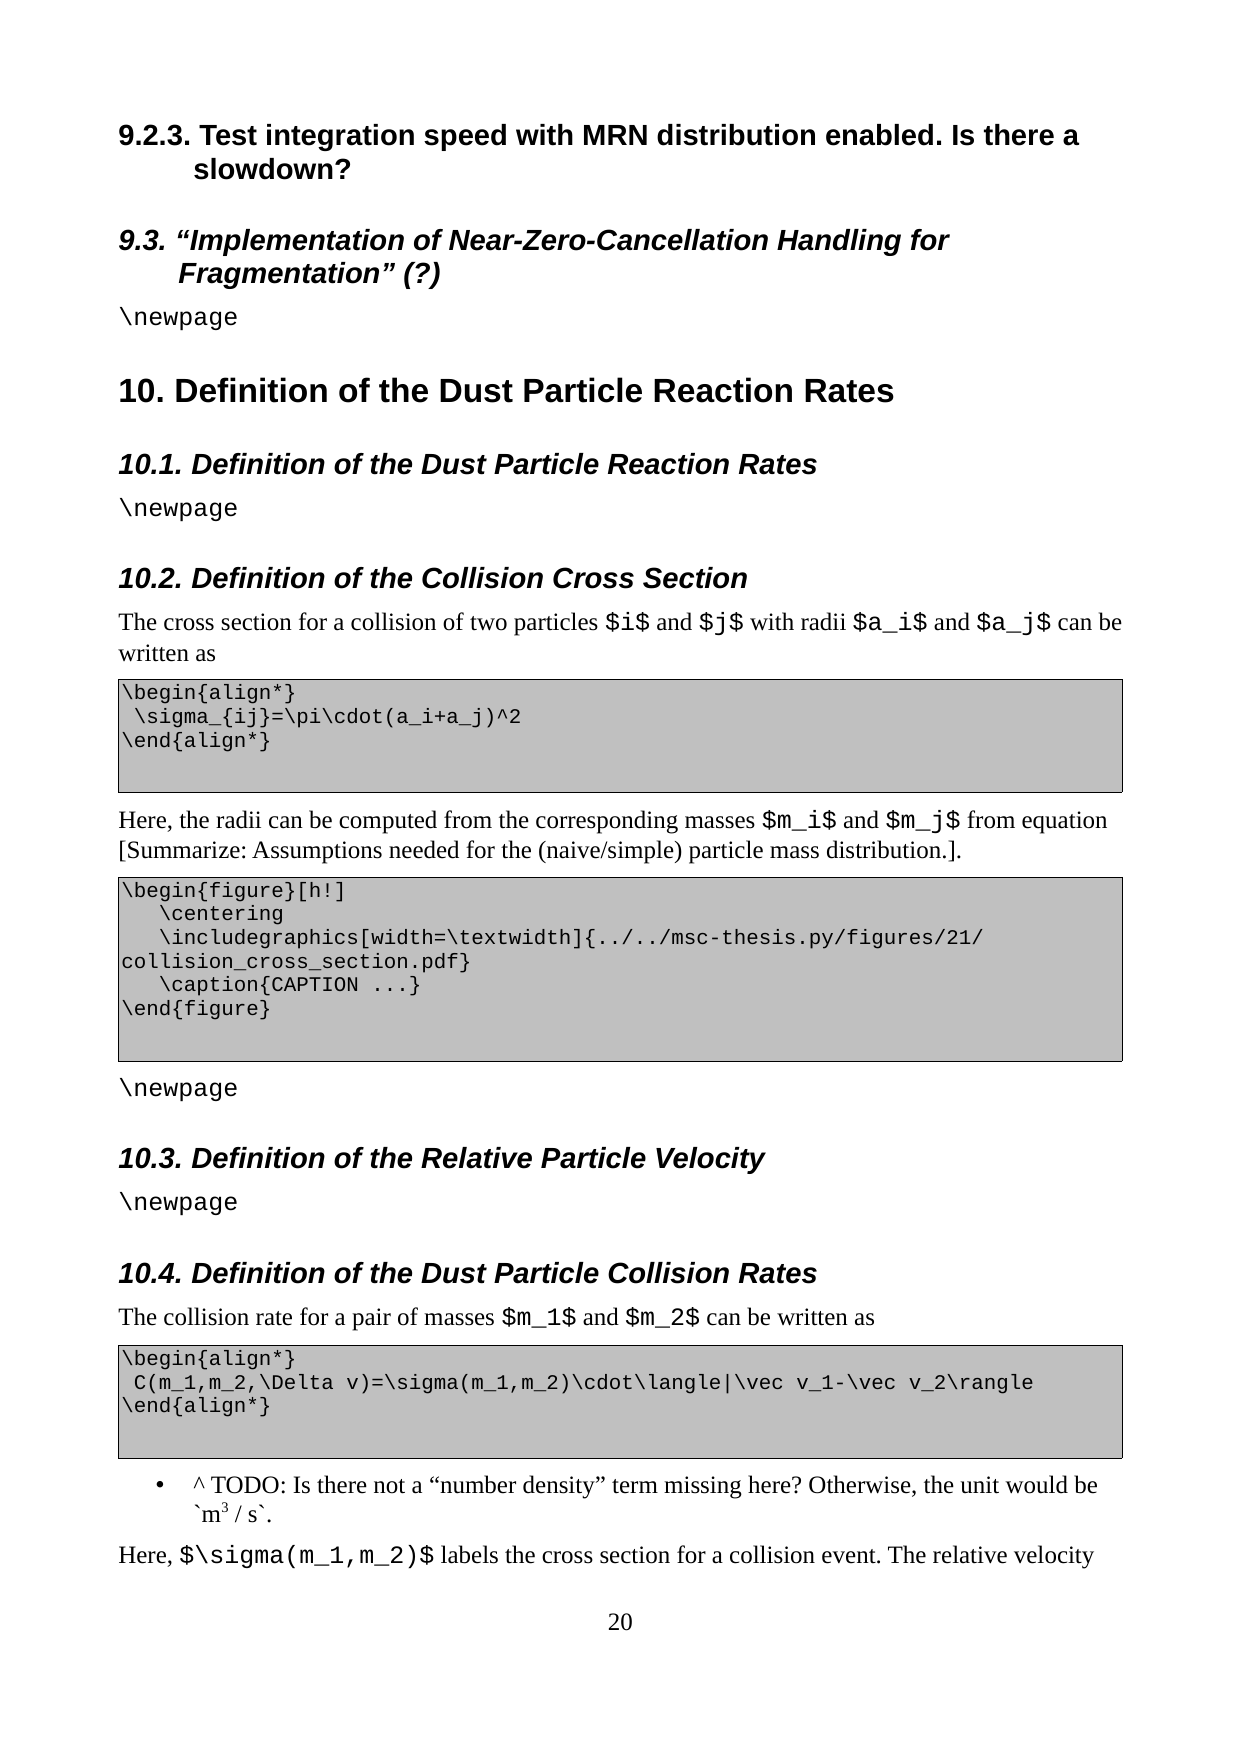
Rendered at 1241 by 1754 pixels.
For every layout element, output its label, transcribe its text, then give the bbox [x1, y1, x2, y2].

text \end{align*} [119, 1392, 1122, 1419]
text \begin{align*} [119, 680, 1122, 703]
subtitle Definition of the Dust Particle Reaction Rates [118, 447, 1122, 480]
subtitle Definition of the Dust Particle Collision Rates [118, 1256, 1122, 1289]
text \newpage [118, 1073, 1122, 1104]
text \includegraphics[width=\textwidth]{../../msc-thesis.py/figures/21/collision_cross_section.pdf} [119, 924, 1122, 971]
subtitle Definition of the Dust Particle Reaction Rates [118, 371, 1122, 409]
text \begin{align*} [119, 1346, 1122, 1369]
text \centering [119, 900, 1122, 924]
subtitle “Implementation of Near-Zero-Cancellation Handling for Fragmentation” (?) [118, 223, 1122, 290]
subtitle Test integration speed with MRN distribution enabled. Is there a slowdown? [118, 118, 1122, 185]
text \caption{CAPTION ...} [119, 971, 1122, 995]
list ^ TODO: Is there not a “number density” term missing here? Otherwise, the unit would be `m3 / s`. [156, 1471, 1122, 1528]
text The cross section for a collision of two particles $i$ and $j$ with radii $a_i$ and $a_j$ can be written as [118, 607, 1122, 667]
text \sigma_{ij}=\pi\cdot(a_i+a_j)^2 [119, 703, 1122, 727]
text \end{figure} [119, 995, 1122, 1022]
text \newpage [118, 493, 1122, 524]
text \end{align*} [119, 727, 1122, 753]
text Here, the radii can be computed from the corresponding masses $m_i$ and $m_j$ from equation [Summarize: Assumptions needed for the (naive/simple) particle mass distribution.]. [118, 805, 1122, 864]
subtitle Definition of the Collision Cross Section [118, 561, 1122, 595]
text The collision rate for a pair of masses $m_1$ and $m_2$ can be written as [118, 1302, 1122, 1333]
text C(m_1,m_2,\Delta v)=\sigma(m_1,m_2)\cdot\langle|\vec v_1-\vec v_2\rangle [119, 1369, 1122, 1392]
text \newpage [118, 1187, 1122, 1218]
text Here, $\sigma(m_1,m_2)$ labels the cross section for a collision event. The relative velocity [118, 1541, 1122, 1571]
subtitle Definition of the Relative Particle Velocity [118, 1141, 1122, 1175]
text \begin{figure}[h!] [119, 878, 1122, 900]
text \newpage [118, 302, 1122, 333]
